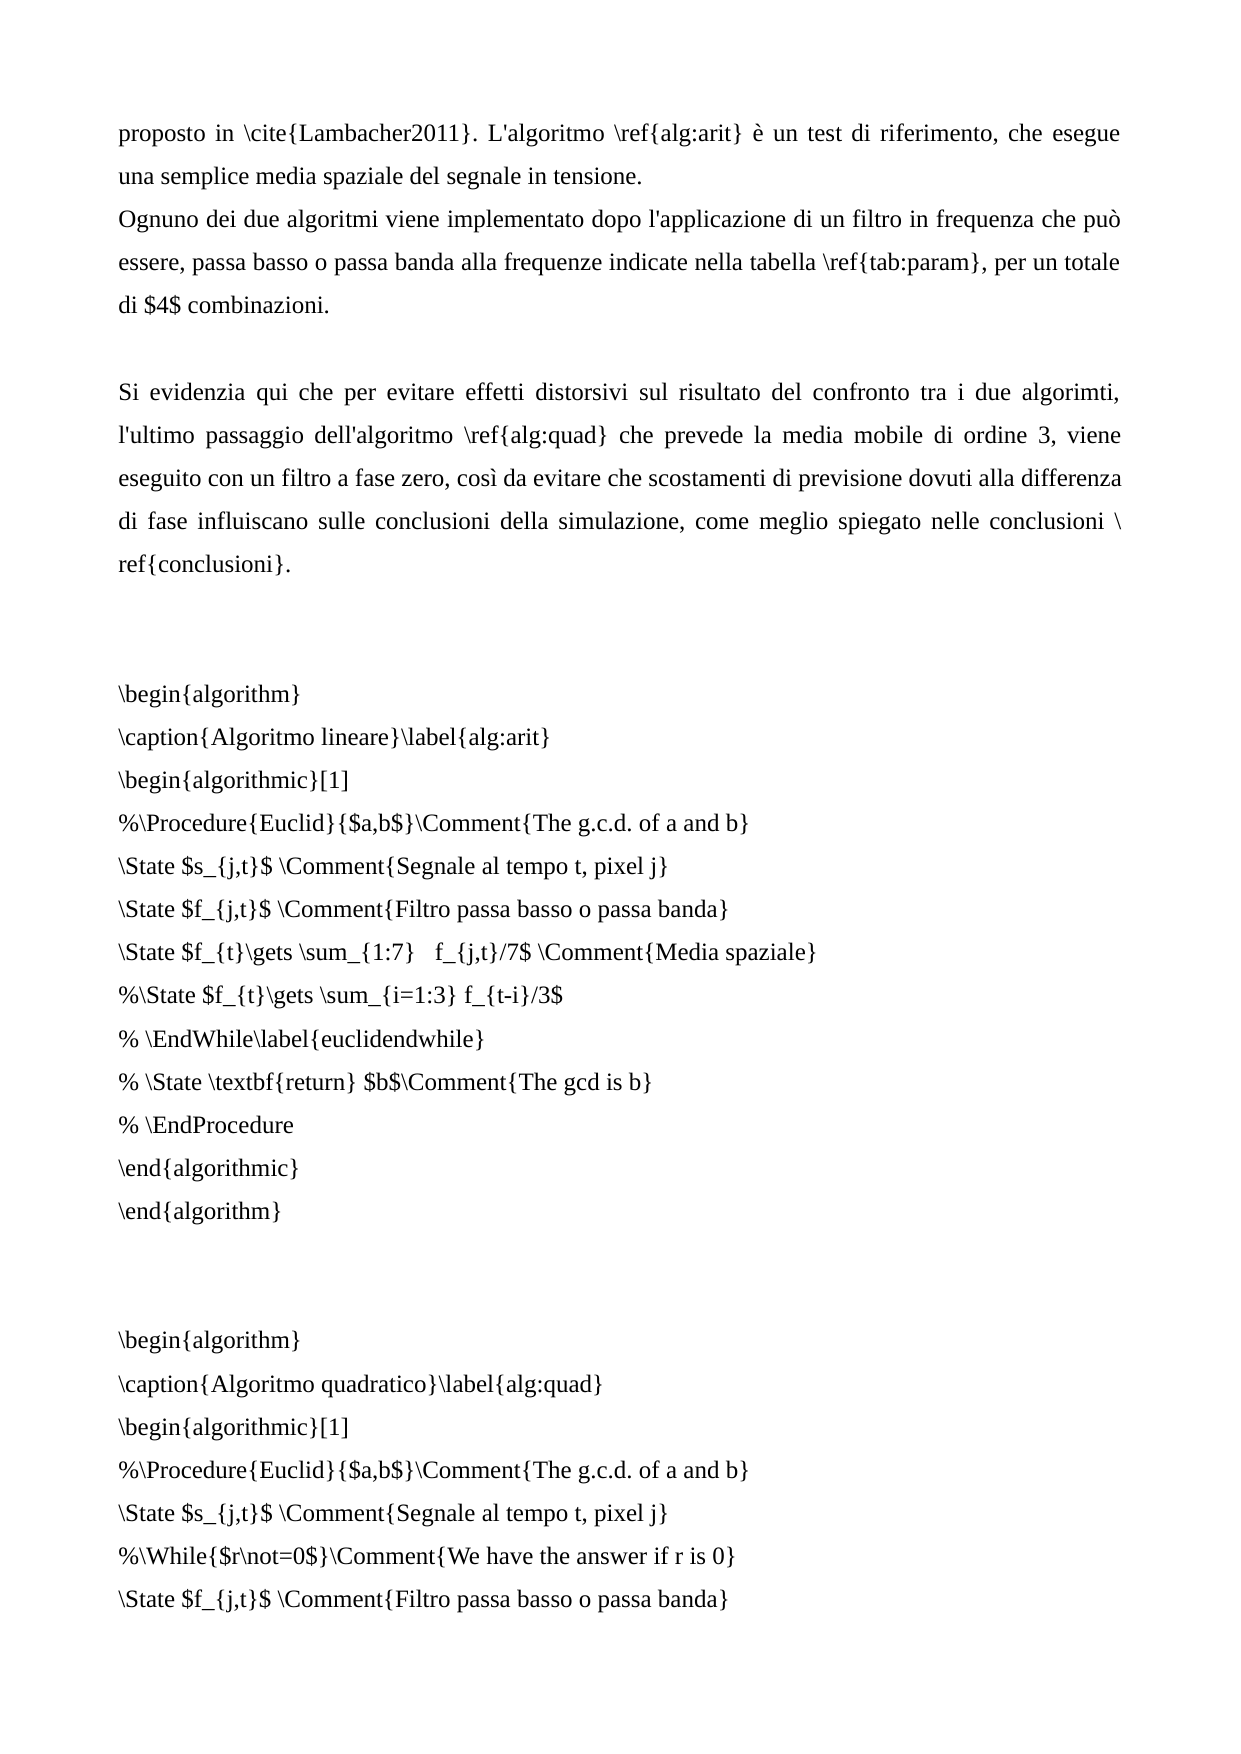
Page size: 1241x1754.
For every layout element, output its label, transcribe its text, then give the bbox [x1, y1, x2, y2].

text \State $s_{j,t}$ \Comment{Segnale al tempo t, pixel j} [118, 851, 1122, 880]
text %\State $f_{t}\gets \sum_{i=1:3} f_{t-i}/3$ [118, 981, 1122, 1009]
text proposto in \cite{Lambacher2011}. L'algoritmo \ref{alg:arit} è un test di riferimento, che esegue una semplice media spaziale del segnale in tensione. [118, 118, 1122, 190]
text \begin{algorithmic}[1] [118, 765, 1122, 794]
text %\While{$r\not=0$}\Comment{We have the answer if r is 0} [118, 1541, 1122, 1570]
text \State $f_{j,t}$ \Comment{Filtro passa basso o passa banda} [118, 894, 1122, 923]
text %\Procedure{Euclid}{$a,b$}\Comment{The g.c.d. of a and b} [118, 808, 1122, 837]
text Si evidenzia qui che per evitare effetti distorsivi sul risultato del confronto tra i due algorimti, l'ultimo passaggio dell'algoritmo \ref{alg:quad} che prevede la media mobile di ordine 3, viene eseguito con un filtro a fase zero, così da evitare che scostamenti di previsione dovuti alla differenza di fase influiscano sulle conclusioni della simulazione, come meglio spiegato nelle conclusioni \ref{conclusioni}. [118, 377, 1122, 578]
text \State $f_{t}\gets \sum_{1:7} f_{j,t}/7$ \Comment{Media spaziale} [118, 937, 1122, 966]
text \caption{Algoritmo quadratico}\label{alg:quad} [118, 1369, 1122, 1397]
text \begin{algorithm} [118, 679, 1122, 707]
text \end{algorithm} [118, 1196, 1122, 1225]
text \State $f_{j,t}$ \Comment{Filtro passa basso o passa banda} [118, 1584, 1122, 1613]
text %\Procedure{Euclid}{$a,b$}\Comment{The g.c.d. of a and b} [118, 1455, 1122, 1484]
text \caption{Algoritmo lineare}\label{alg:arit} [118, 722, 1122, 751]
text % \EndWhile\label{euclidendwhile} [118, 1024, 1122, 1052]
text % \State \textbf{return} $b$\Comment{The gcd is b} [118, 1067, 1122, 1096]
text \begin{algorithm} [118, 1326, 1122, 1354]
text % \EndProcedure [118, 1110, 1122, 1139]
text \end{algorithmic} [118, 1153, 1122, 1182]
text \State $s_{j,t}$ \Comment{Segnale al tempo t, pixel j} [118, 1498, 1122, 1527]
text Ognuno dei due algoritmi viene implementato dopo l'applicazione di un filtro in frequenza che può essere, passa basso o passa banda alla frequenze indicate nella tabella \ref{tab:param}, per un totale di $4$ combinazioni. [118, 204, 1122, 319]
text \begin{algorithmic}[1] [118, 1412, 1122, 1441]
